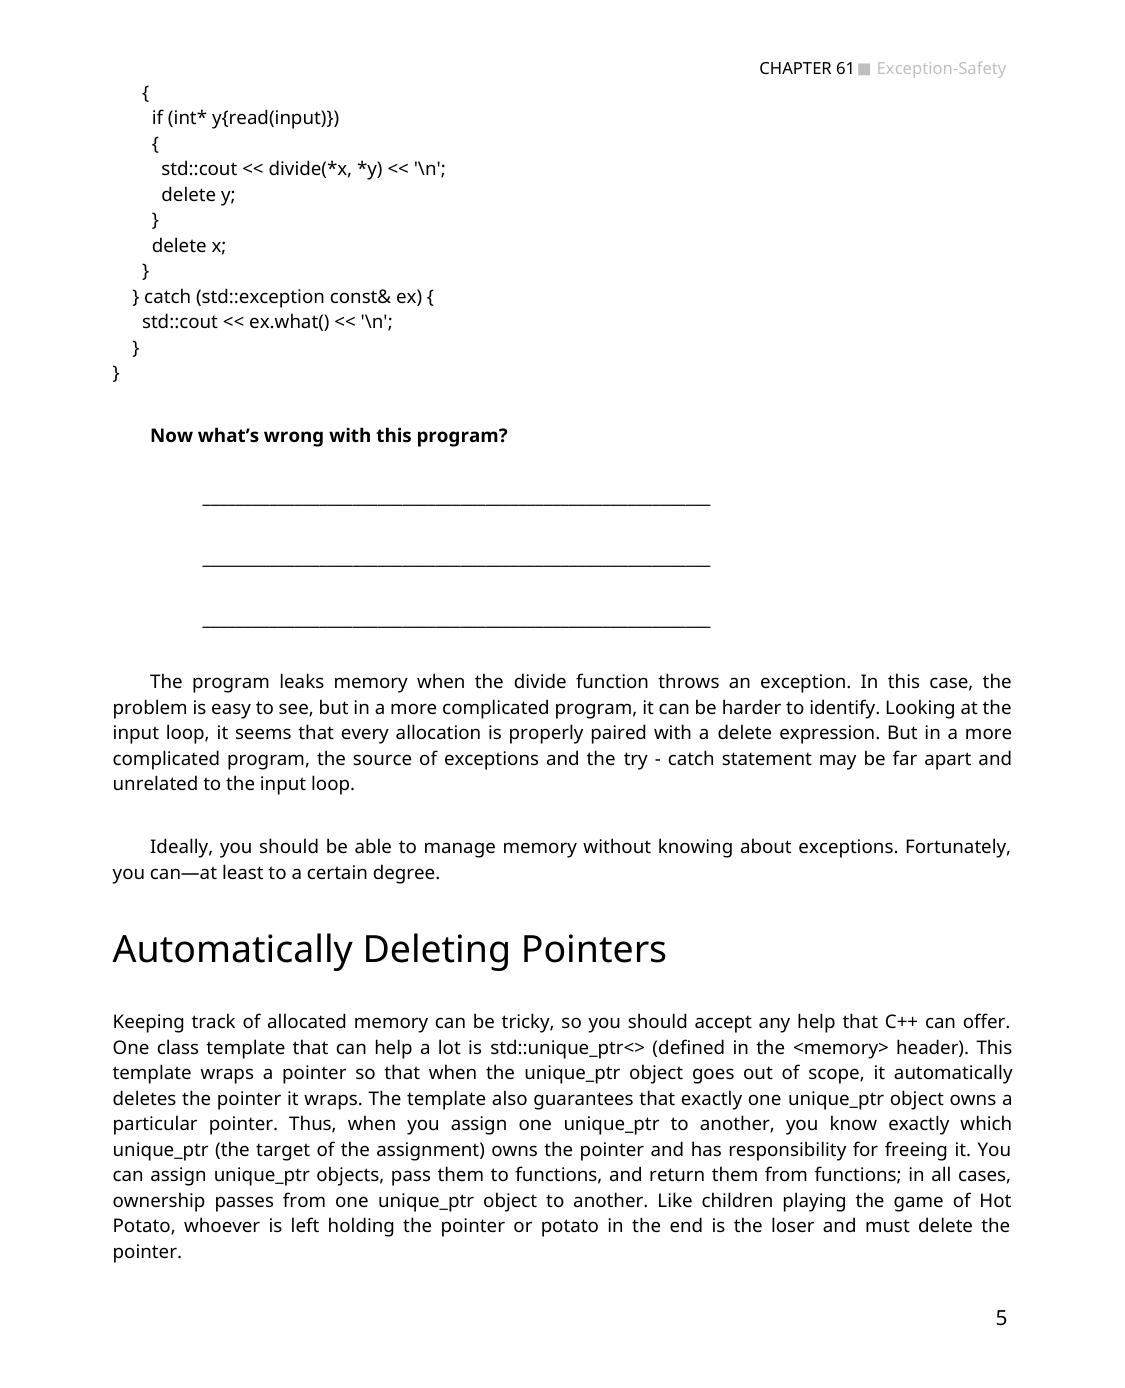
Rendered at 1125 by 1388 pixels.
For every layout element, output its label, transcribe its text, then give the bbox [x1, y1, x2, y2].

text { [112, 130, 1012, 156]
text delete y; [112, 181, 1012, 207]
text delete x; [112, 232, 1012, 258]
text } [112, 360, 1012, 385]
text Keeping track of allocated memory can be tricky, so you should accept any help that C++ can offer. One class template that can help a lot is std::unique_ptr<> (defined in the <memory> header). This template wraps a pointer so that when the unique_ptr object goes out of scope, it automatically deletes the pointer it wraps. The template also guarantees that exactly one unique_ptr object owns a particular pointer. Thus, when you assign one unique_ptr to another, you know exactly which unique_ptr (the target of the assignment) owns the pointer and has responsibility for freeing it. You can assign unique_ptr objects, pass them to functions, and return them from functions; in all cases, ownership passes from one unique_ptr object to another. Like children playing the game of Hot Potato, whoever is left holding the pointer or potato in the end is the loser and must delete the pointer. [112, 1009, 1012, 1264]
text Now what’s wrong with this program? [112, 423, 1012, 448]
subtitle Automatically Deleting Pointers [112, 922, 1012, 973]
text } [112, 207, 1012, 232]
text } [112, 334, 1012, 360]
text if (int* y{read(input)}) [112, 104, 1012, 130]
text { [112, 79, 1012, 104]
text } catch (std::exception const& ex) { [112, 283, 1012, 309]
list _____________________________________________________________ [202, 484, 1012, 509]
text std::cout << divide(*x, *y) << '\n'; [112, 156, 1012, 181]
text } [112, 258, 1012, 283]
list _____________________________________________________________ [202, 606, 1012, 631]
text std::cout << ex.what() << '\n'; [112, 309, 1012, 334]
text Ideally, you should be able to manage memory without knowing about exceptions. Fortunately, you can—at least to a certain degree. [112, 834, 1012, 885]
list _____________________________________________________________ [202, 544, 1012, 570]
text The program leaks memory when the divide function throws an exception. In this case, the problem is easy to see, but in a more complicated program, it can be harder to identify. Looking at the input loop, it seems that every allocation is properly paired with a delete expression. But in a more complicated program, the source of exceptions and the try - catch statement may be far apart and unrelated to the input loop. [112, 668, 1012, 796]
